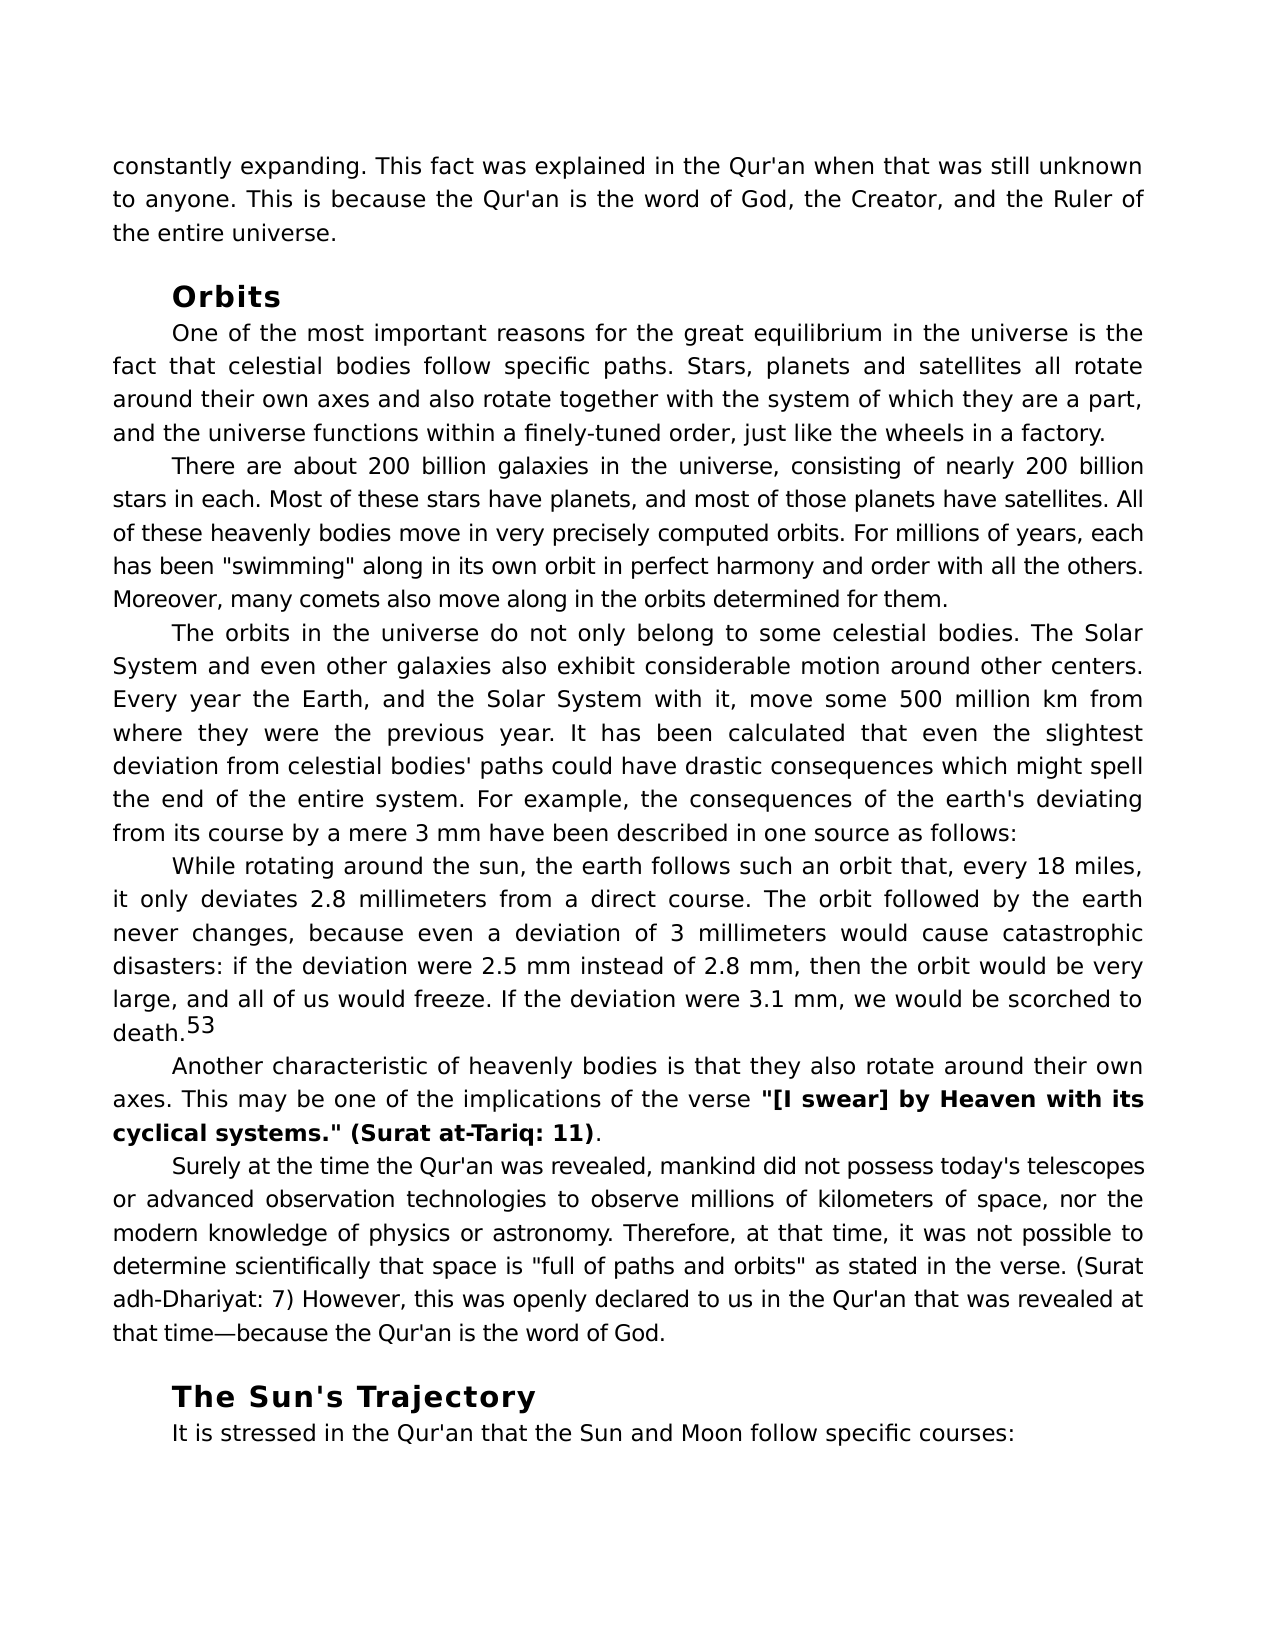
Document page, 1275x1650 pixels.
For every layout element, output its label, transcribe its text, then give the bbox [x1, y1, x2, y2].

text There are about 200 billion galaxies in the universe, consisting of nearly 200 billion stars in each. Most of these stars have planets, and most of those planets have satellites. All of these heavenly bodies move in very precisely computed orbits. For millions of years, each has been "swimming" along in its own orbit in perfect harmony and order with all the others. Moreover, many comets also move along in the orbits determined for them. [112, 448, 1145, 614]
text It is stressed in the Qur'an that the Sun and Moon follow specific courses: [112, 1414, 1145, 1448]
text Surely at the time the Qur'an was revealed, mankind did not possess today's telescopes or advanced observation technologies to observe millions of kilometers of space, nor the modern knowledge of physics or astronomy. Therefore, at that time, it was not possible to determine scientifically that space is "full of paths and orbits" as stated in the verse. (Surat adh-Dhariyat: 7) However, this was openly declared to us in the Qur'an that was revealed at that time—because the Qur'an is the word of God. [112, 1148, 1145, 1348]
text One of the most important reasons for the great equilibrium in the universe is the fact that celestial bodies follow specific paths. Stars, planets and satellites all rotate around their own axes and also rotate together with the system of which they are a part, and the universe functions within a finely-tuned order, just like the wheels in a factory. [112, 314, 1145, 448]
text constantly expanding. This fact was explained in the Qur'an when that was still unknown to anyone. This is because the Qur'an is the word of God, the Creator, and the Ruler of the entire universe. [112, 148, 1145, 248]
text The Sun's Trajectory [112, 1381, 1145, 1414]
text While rotating around the sun, the earth follows such an orbit that, every 18 miles, it only deviates 2.8 millimeters from a direct course. The orbit followed by the earth never changes, because even a deviation of 3 millimeters would cause catastrophic disasters: if the deviation were 2.5 mm instead of 2.8 mm, then the orbit would be very large, and all of us would freeze. If the deviation were 3.1 mm, we would be scorched to death.53 [112, 848, 1145, 1048]
text The orbits in the universe do not only belong to some celestial bodies. The Solar System and even other galaxies also exhibit considerable motion around other centers. Every year the Earth, and the Solar System with it, move some 500 million km from where they were the previous year. It has been calculated that even the slightest deviation from celestial bodies' paths could have drastic consequences which might spell the end of the entire system. For example, the consequences of the earth's deviating from its course by a mere 3 mm have been described in one source as follows: [112, 614, 1145, 848]
text Orbits [112, 281, 1145, 314]
text Another characteristic of heavenly bodies is that they also rotate around their own axes. This may be one of the implications of the verse "[I swear] by Heaven with its cyclical systems." (Surat at-Tariq: 11). [112, 1048, 1145, 1148]
